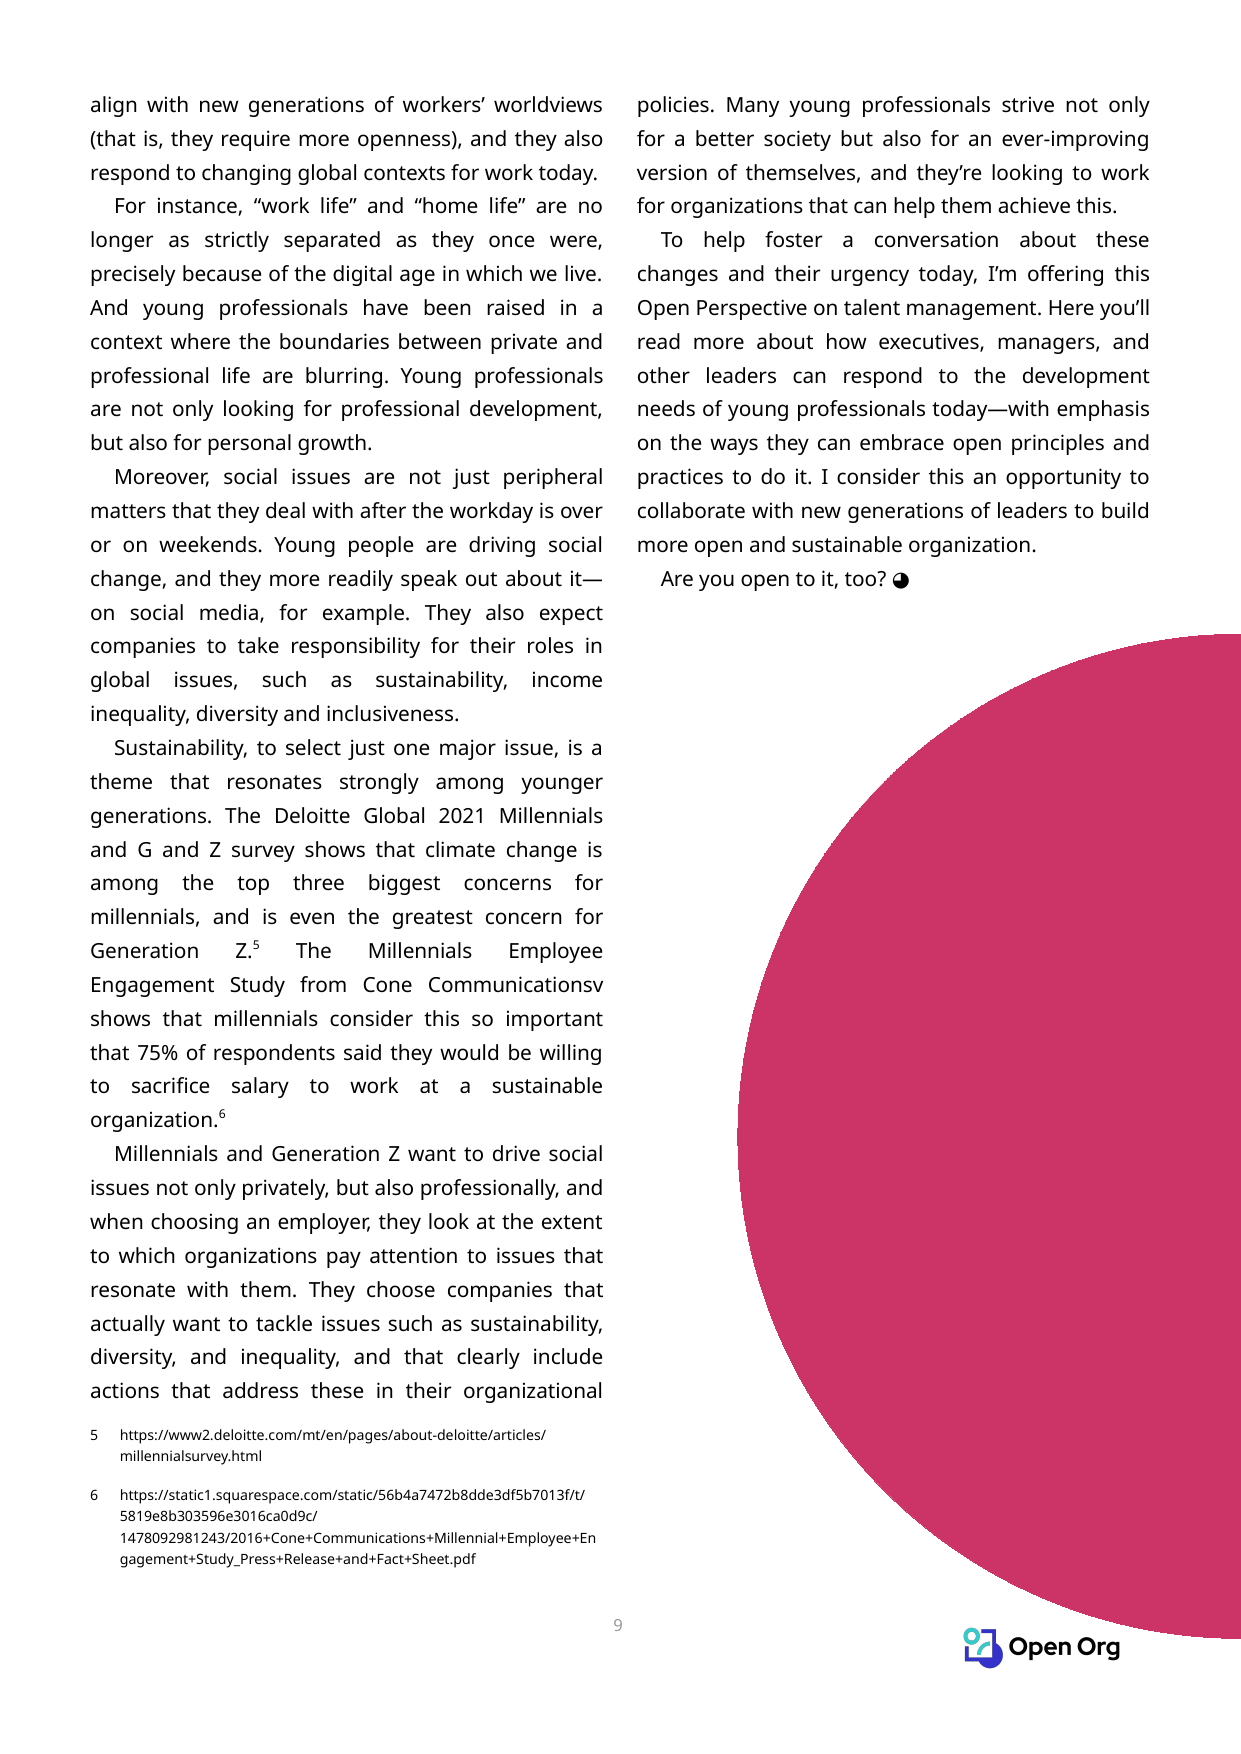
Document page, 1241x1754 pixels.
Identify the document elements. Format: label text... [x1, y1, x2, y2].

text Millennials and Generation Z want to drive social issues not only privately, but also professionally, and when choosing an employer, they look at the extent to which organizations pay attention to issues that resonate with them. They choose companies that actually want to tackle issues such as sustainability, diversity, and inequality, and that clearly include actions that address these in their organizational [90, 1139, 604, 1405]
text Moreover, social issues are not just peripheral matters that they deal with after the workday is over or on weekends. Young people are driving social change, and they more readily speak out about it—on social media, for example. They also expect companies to take responsibility for their roles in global issues, such as sustainability, income inequality, diversity and inclusiveness. [90, 462, 604, 728]
text https://static1.squarespace.com/static/56b4a7472b8dde3df5b7013f/t/5819e8b303596e3016ca0d9c/1478092981243/2016+Cone+Communications+Millennial+Employee+Engagement+Study_Press+Release+and+Fact+Sheet.pdf [90, 1486, 604, 1568]
text For instance, “work life” and “home life” are no longer as strictly separated as they once were, precisely because of the digital age in which we live. And young professionals have been raised in a context where the boundaries between private and professional life are blurring. Young professionals are not only looking for professional development, but also for personal growth. [90, 192, 604, 457]
text To help foster a conversation about these changes and their urgency today, I’m offering this Open Perspective on talent management. Here you’ll read more about how executives, managers, and other leaders can respond to the development needs of young professionals today—with emphasis on the ways they can embrace open principles and practices to do it. I consider this an opportunity to collaborate with new generations of leaders to build more open and sustainable organization. [637, 225, 1150, 558]
text Sustainability, to select just one major issue, is a theme that resonates strongly among younger generations. The Deloitte Global 2021 Millennials and G and Z survey shows that climate change is among the top three biggest concerns for millennials, and is even the greatest concern for Generation Z. The Millennials Employee Engagement Study from Cone Communicationsv shows that millennials consider this so important that 75% of respondents said they would be willing to sacrifice salary to work at a sustainable organization. [90, 733, 604, 1134]
text https://www2.deloitte.com/mt/en/pages/about-deloitte/articles/millennialsurvey.html [90, 1425, 604, 1466]
text policies. Many young professionals strive not only for a better society but also for an ever-improving version of themselves, and they’re looking to work for organizations that can help them achieve this. [637, 90, 1150, 220]
text Are you open to it, too? ◕ [637, 564, 1150, 592]
picture [963, 1627, 1120, 1669]
text align with new generations of workers’ worldviews (that is, they require more openness), and they also respond to changing global contexts for work today. [90, 90, 604, 186]
